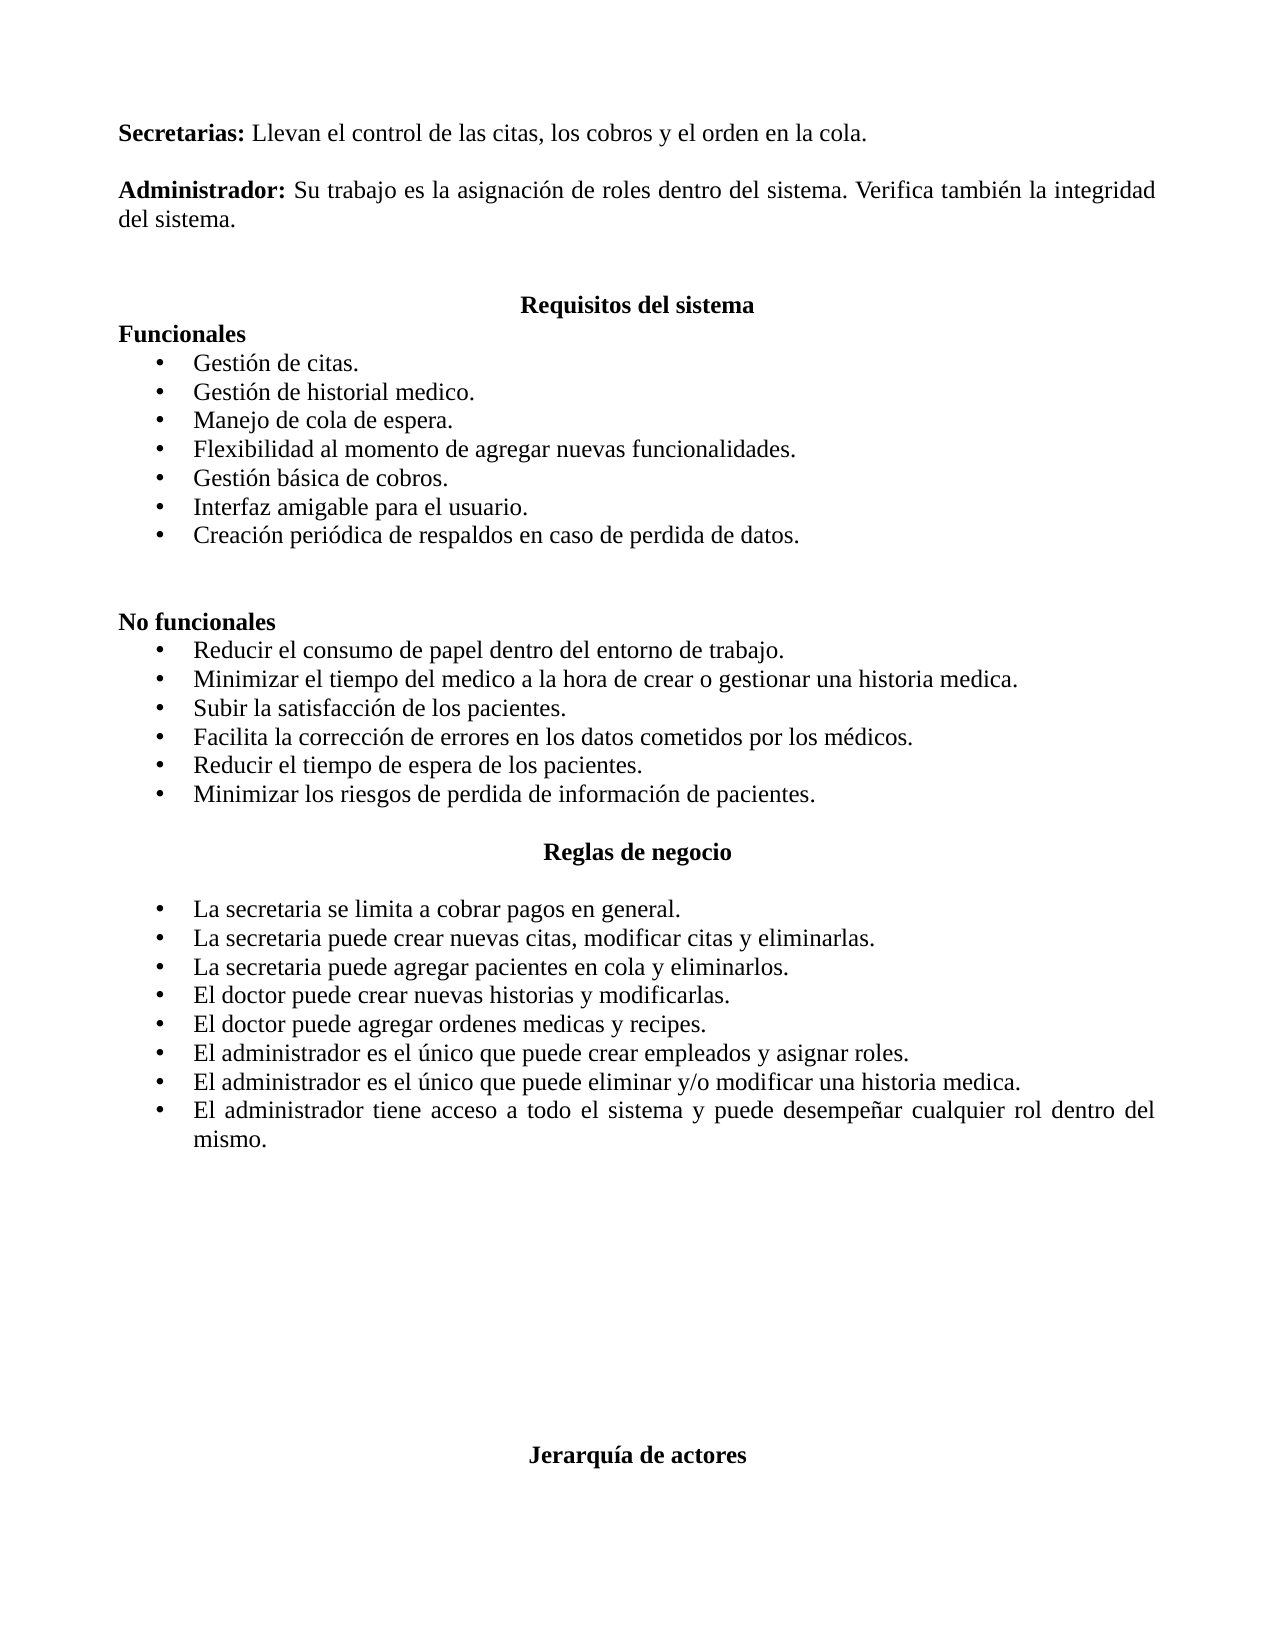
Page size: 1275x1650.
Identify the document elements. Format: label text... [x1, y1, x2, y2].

text Funcionales [118, 319, 1157, 348]
text Administrador: Su trabajo es la asignación de roles dentro del sistema. Verifica también la integridad del sistema. [118, 176, 1157, 233]
list Facilita la corrección de errores en los datos cometidos por los médicos. [156, 722, 1157, 751]
list Creación periódica de respaldos en caso de perdida de datos. [156, 521, 1157, 549]
list El administrador es el único que puede crear empleados y asignar roles. [156, 1038, 1157, 1067]
list El doctor puede agregar ordenes medicas y recipes. [156, 1009, 1157, 1038]
text Jerarquía de actores [118, 1441, 1157, 1469]
text Secretarias: Llevan el control de las citas, los cobros y el orden en la cola. [118, 118, 1157, 147]
list Gestión básica de cobros. [156, 463, 1157, 492]
list El administrador tiene acceso a todo el sistema y puede desempeñar cualquier rol dentro del mismo. [156, 1096, 1157, 1153]
list Interfaz amigable para el usuario. [156, 492, 1157, 521]
list Subir la satisfacción de los pacientes. [156, 693, 1157, 722]
list Reducir el tiempo de espera de los pacientes. [156, 751, 1157, 779]
list Reducir el consumo de papel dentro del entorno de trabajo. [156, 636, 1157, 664]
list Gestión de citas. [156, 348, 1157, 377]
text Reglas de negocio [118, 837, 1157, 866]
list La secretaria se limita a cobrar pagos en general. [156, 894, 1157, 923]
list Gestión de historial medico. [156, 377, 1157, 406]
list Flexibilidad al momento de agregar nuevas funcionalidades. [156, 434, 1157, 463]
list La secretaria puede crear nuevas citas, modificar citas y eliminarlas. [156, 923, 1157, 952]
list Minimizar el tiempo del medico a la hora de crear o gestionar una historia medica. [156, 664, 1157, 693]
list La secretaria puede agregar pacientes en cola y eliminarlos. [156, 952, 1157, 981]
list Minimizar los riesgos de perdida de información de pacientes. [156, 779, 1157, 808]
text No funcionales [118, 607, 1157, 636]
text Requisitos del sistema [118, 291, 1157, 319]
list Manejo de cola de espera. [156, 406, 1157, 434]
list El doctor puede crear nuevas historias y modificarlas. [156, 981, 1157, 1009]
list El administrador es el único que puede eliminar y/o modificar una historia medica. [156, 1067, 1157, 1096]
